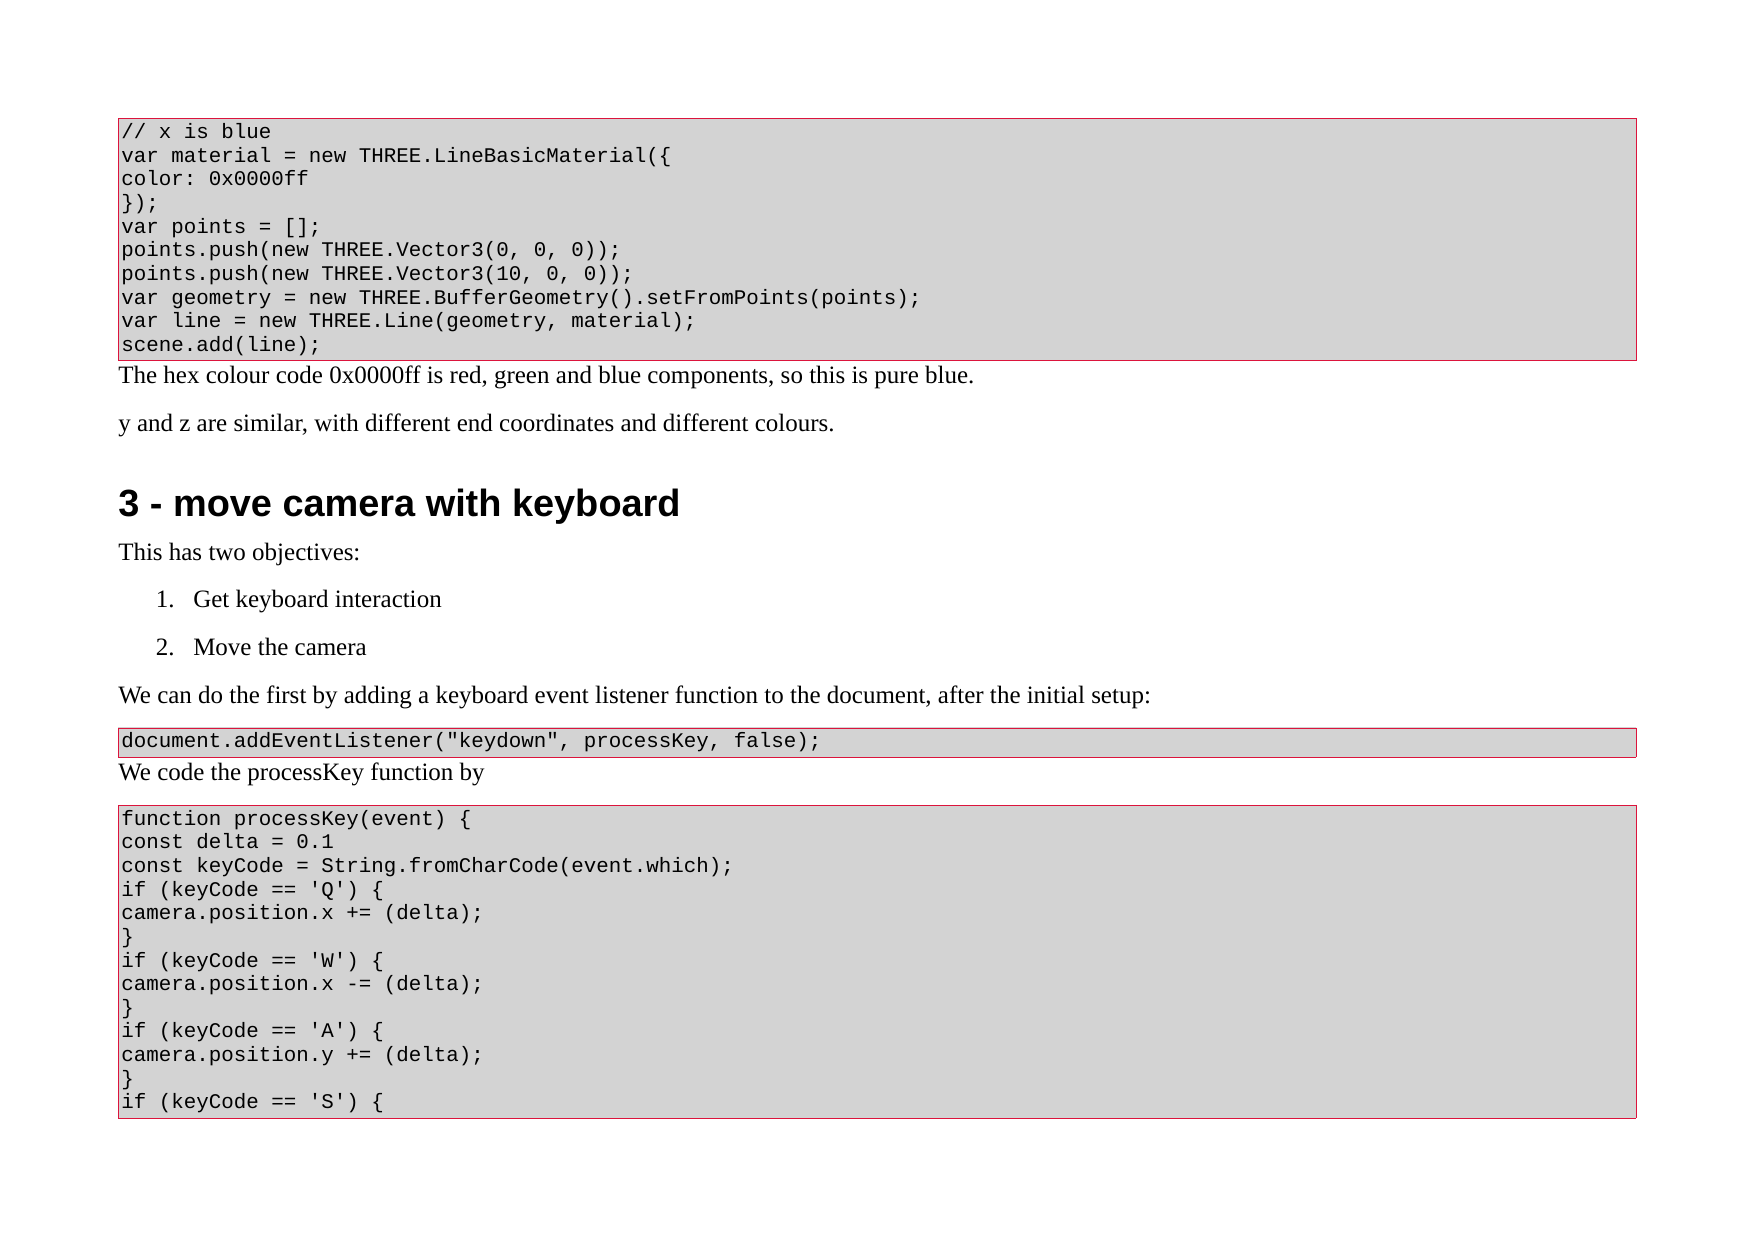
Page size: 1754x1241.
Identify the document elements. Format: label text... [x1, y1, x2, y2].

text scene.add(line); [119, 331, 1636, 360]
text } [119, 1065, 1636, 1088]
text function processKey(event) { [119, 806, 1636, 828]
list Get keyboard interaction [156, 584, 1636, 613]
text camera.position.x += (delta); [119, 899, 1636, 923]
text const delta = 0.1 [119, 828, 1636, 852]
text }); [119, 189, 1636, 213]
text if (keyCode == 'A') { [119, 1017, 1636, 1041]
text document.addEventListener("keydown", processKey, false); [119, 729, 1636, 757]
text points.push(new THREE.Vector3(10, 0, 0)); [119, 260, 1636, 284]
text var line = new THREE.Line(geometry, material); [119, 307, 1636, 331]
text The hex colour code 0x0000ff is red, green and blue components, so this is pure blue. [118, 361, 1636, 389]
text var points = []; [119, 213, 1636, 236]
text const keyCode = String.fromCharCode(event.which); [119, 852, 1636, 876]
subtitle 3 - move camera with keyboard [118, 481, 1636, 524]
text // x is blue [119, 119, 1636, 142]
text points.push(new THREE.Vector3(0, 0, 0)); [119, 236, 1636, 260]
text if (keyCode == 'W') { [119, 947, 1636, 970]
text } [119, 994, 1636, 1017]
text camera.position.x -= (delta); [119, 970, 1636, 994]
text We code the processKey function by [118, 758, 1636, 786]
text color: 0x0000ff [119, 165, 1636, 189]
text camera.position.y += (delta); [119, 1041, 1636, 1065]
text var geometry = new THREE.BufferGeometry().setFromPoints(points); [119, 284, 1636, 307]
list Move the camera [156, 632, 1636, 661]
text if (keyCode == 'Q') { [119, 876, 1636, 899]
text var material = new THREE.LineBasicMaterial({ [119, 142, 1636, 165]
text y and z are similar, with different end coordinates and different colours. [118, 408, 1636, 437]
text } [119, 923, 1636, 947]
text This has two objectives: [118, 537, 1636, 566]
text if (keyCode == 'S') { [119, 1088, 1636, 1118]
text We can do the first by adding a keyboard event listener function to the document, after the initial setup: [118, 680, 1636, 708]
